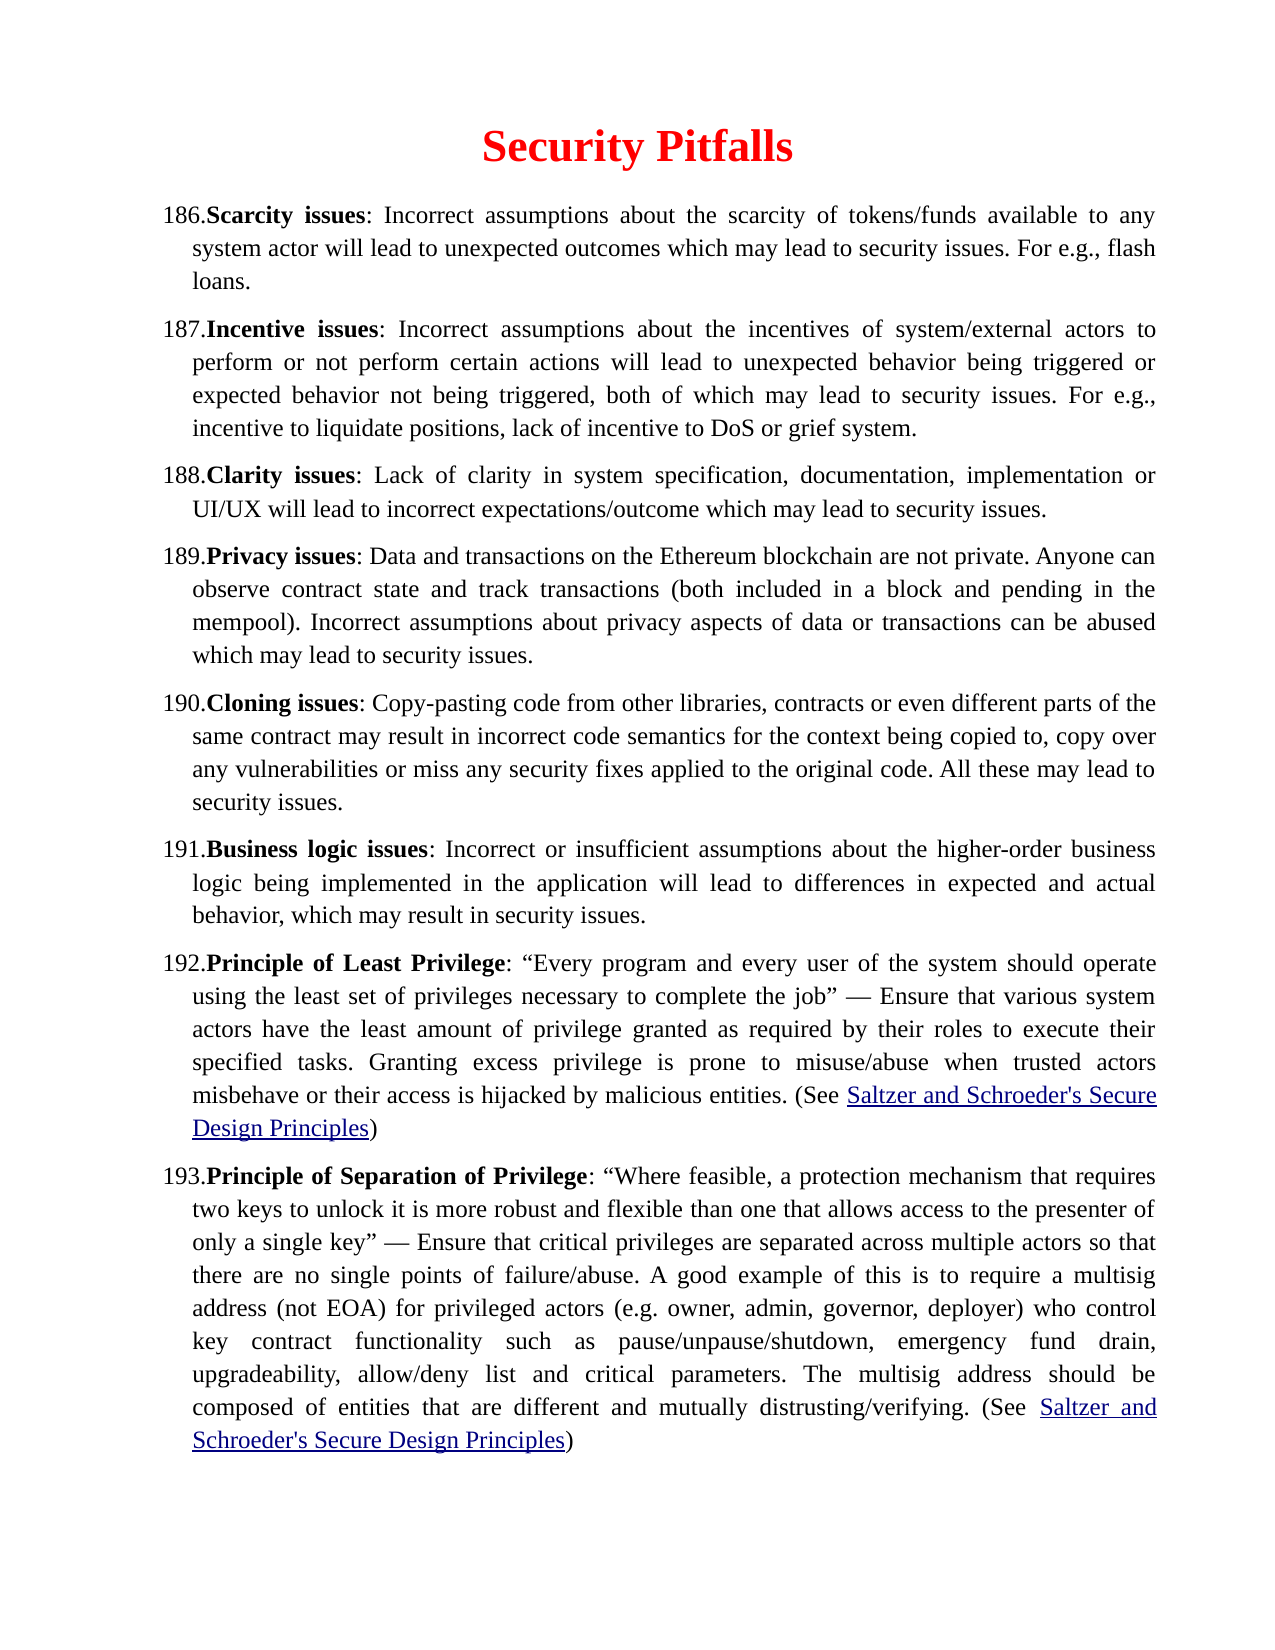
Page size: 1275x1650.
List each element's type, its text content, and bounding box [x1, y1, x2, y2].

list Principle of Separation of Privilege: “Where feasible, a protection mechanism that requires two keys to unlock it is more robust and flexible than one that allows access to the presenter of only a single key” — Ensure that critical privileges are separated across multiple actors so that there are no single points of failure/abuse. A good example of this is to require a multisig address (not EOA) for privileged actors (e.g. owner, admin, governor, deployer) who control key contract functionality such as pause/unpause/shutdown, emergency fund drain, upgradeability, allow/deny list and critical parameters. The multisig address should be composed of entities that are different and mutually distrusting/verifying. (See Saltzer and Schroeder's Secure Design Principles) [162, 1161, 1157, 1454]
list Privacy issues: Data and transactions on the Ethereum blockchain are not private. Anyone can observe contract state and track transactions (both included in a block and pending in the mempool). Incorrect assumptions about privacy aspects of data or transactions can be abused which may lead to security issues. [162, 541, 1157, 669]
list Principle of Least Privilege: “Every program and every user of the system should operate using the least set of privileges necessary to complete the job” — Ensure that various system actors have the least amount of privilege granted as required by their roles to execute their specified tasks. Granting excess privilege is prone to misuse/abuse when trusted actors misbehave or their access is hijacked by malicious entities. (See Saltzer and Schroeder's Secure Design Principles) [162, 948, 1157, 1142]
list Clarity issues: Lack of clarity in system specification, documentation, implementation or UI/UX will lead to incorrect expectations/outcome which may lead to security issues. [162, 461, 1157, 522]
list Business logic issues: Incorrect or insufficient assumptions about the higher-order business logic being implemented in the application will lead to differences in expected and actual behavior, which may result in security issues. [162, 834, 1157, 929]
list Cloning issues: Copy-pasting code from other libraries, contracts or even different parts of the same contract may result in incorrect code semantics for the context being copied to, copy over any vulnerabilities or miss any security fixes applied to the original code. All these may lead to security issues. [162, 688, 1157, 816]
list Incentive issues: Incorrect assumptions about the incentives of system/external actors to perform or not perform certain actions will lead to unexpected behavior being triggered or expected behavior not being triggered, both of which may lead to security issues. For e.g., incentive to liquidate positions, lack of incentive to DoS or grief system. [162, 314, 1157, 442]
list Scarcity issues: Incorrect assumptions about the scarcity of tokens/funds available to any system actor will lead to unexpected outcomes which may lead to security issues. For e.g., flash loans. [162, 200, 1157, 295]
